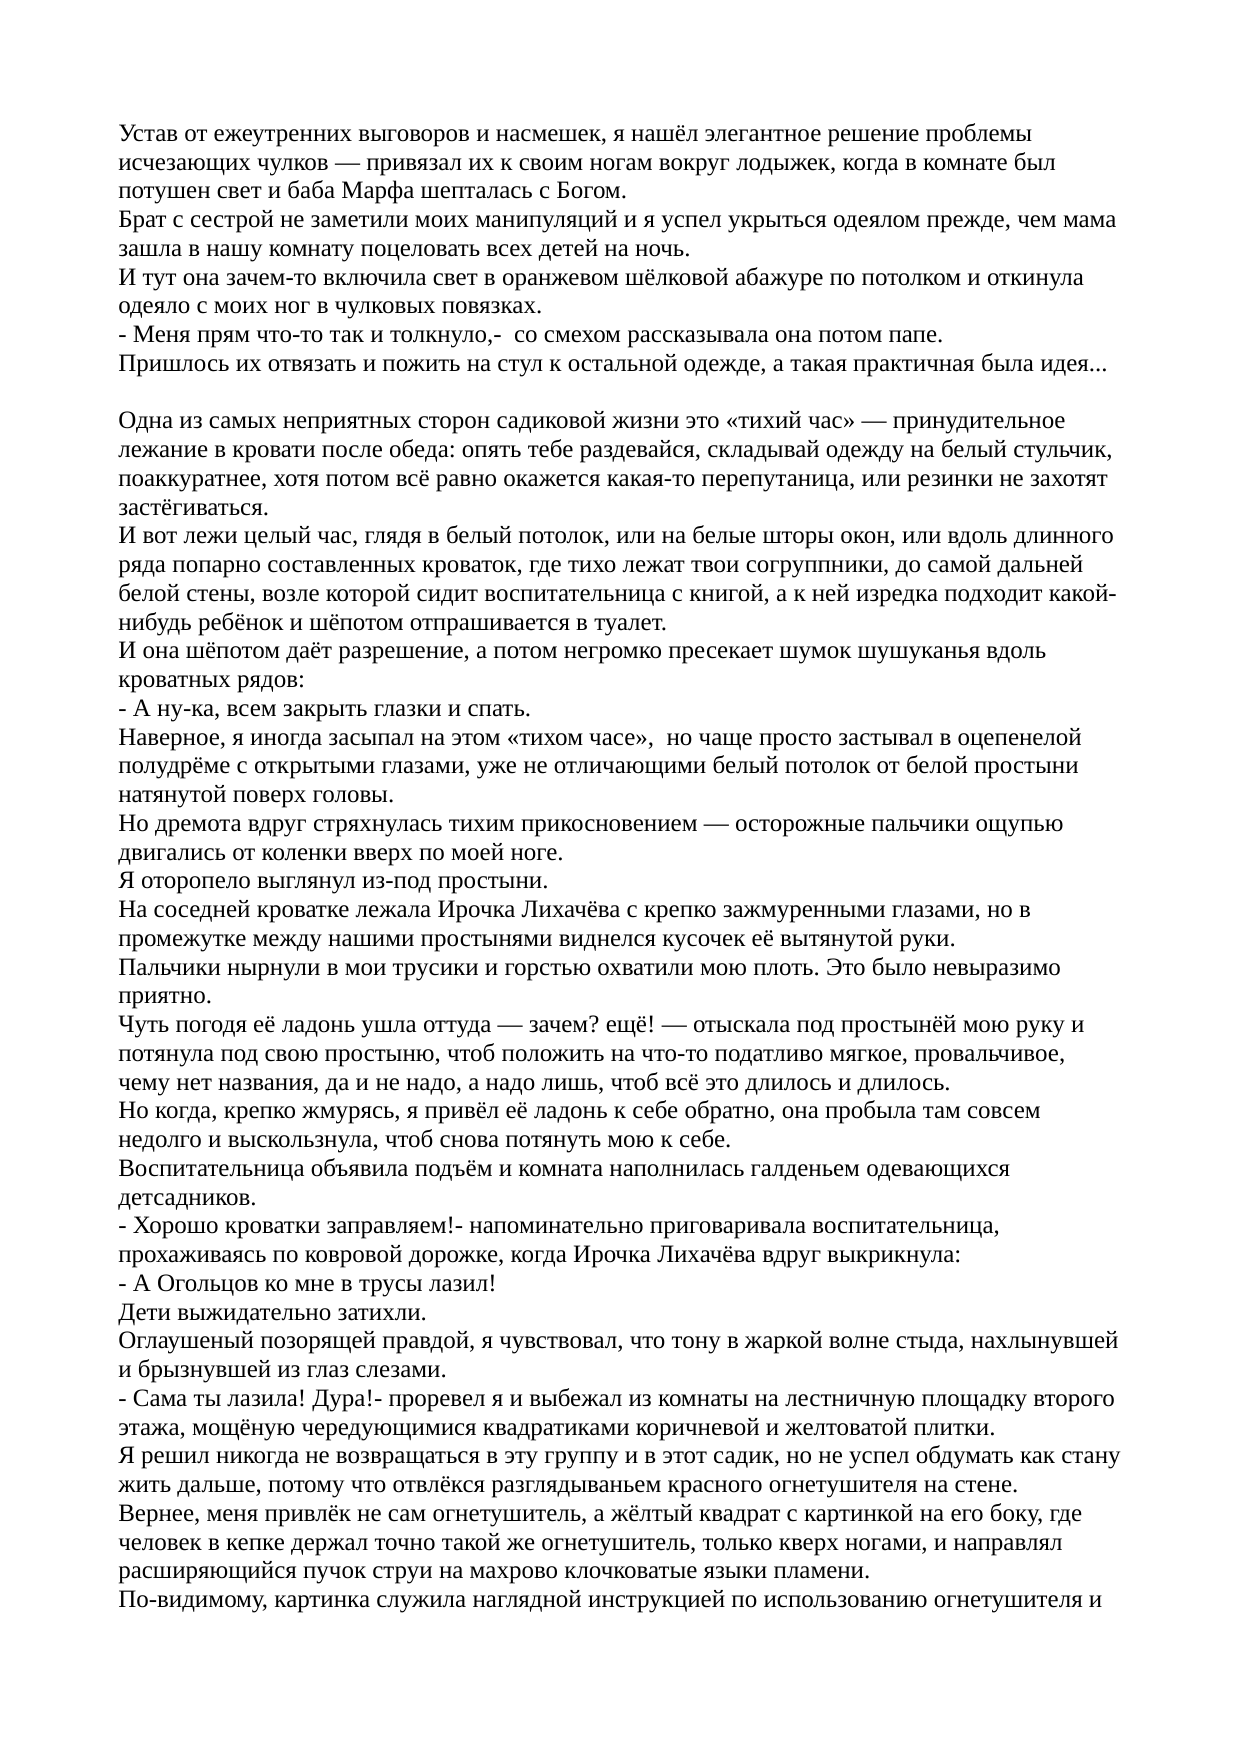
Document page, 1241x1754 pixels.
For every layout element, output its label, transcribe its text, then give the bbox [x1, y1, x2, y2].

text И тут она зачем-то включила свет в оранжевом шёлковой абажуре по потолком и откинула одеяло с моих ног в чулковых повязках. [118, 262, 1122, 319]
text Но дремота вдруг стряхнулась тихим прикосновением — осторожные пальчики ощупью двигались от коленки вверх по моей ноге. [118, 808, 1122, 866]
text - Сама ты лазила! Дура!- проревел я и выбежал из комнаты на лестничную площадку второго этажа, мощёную чередующимися квадратиками коричневой и желтоватой плитки. [118, 1383, 1122, 1441]
text Вернее, меня привлёк не сам огнетушитель, а жёлтый квадрат с картинкой на его боку, где человек в кепке держал точно такой же огнетушитель, только кверх ногами, и направлял расширяющийся пучок струи на махрово клочковатые языки пламени. [118, 1498, 1122, 1584]
text По-видимому, картинка служила наглядной инструкцией по использованию огнетушителя и [118, 1584, 1122, 1613]
text Дети выжидательно затихли. [118, 1297, 1122, 1326]
text Пришлось их отвязать и пожить на стул к остальной одежде, а такая практичная была идея... [118, 348, 1122, 377]
text Но когда, крепко жмурясь, я привёл её ладонь к себе обратно, она пробыла там совсем недолго и выскользнула, чтоб снова потянуть мою к себе. [118, 1096, 1122, 1153]
text - Меня прям что-то так и толкнуло,- со смехом рассказывала она потом папе. [118, 319, 1122, 348]
text Брат с сестрой не заметили моих манипуляций и я успел укрыться одеялом прежде, чем мама зашла в нашу комнату поцеловать всех детей на ночь. [118, 204, 1122, 262]
text - А ну-ка, всем закрыть глазки и спать. [118, 693, 1122, 722]
text Воспитательница объявила подъём и комната наполнилась галденьем одевающихся детсадников. [118, 1153, 1122, 1211]
text И вот лежи целый час, глядя в белый потолок, или на белые шторы окон, или вдоль длинного ряда попарно составленных кроваток, где тихо лежат твои согруппники, до самой дальней белой стены, возле которой сидит воспитательница с книгой, а к ней изредка подходит какой-нибудь ребёнок и шёпотом отпрашивается в туалет. [118, 521, 1122, 636]
text - А Огольцов ко мне в трусы лазил! [118, 1268, 1122, 1297]
text Пальчики нырнули в мои трусики и горстью охватили мою плоть. Это было невыразимо приятно. [118, 952, 1122, 1009]
text Оглаушеный позорящей правдой, я чувствовал, что тону в жаркой волне стыда, нахлынувшей и брызнувшей из глаз слезами. [118, 1326, 1122, 1383]
text Наверное, я иногда засыпал на этом «тихом часе», но чаще просто застывал в оцепенелой полудрёме с открытыми глазами, уже не отличающими белый потолок от белой простыни натянутой поверх головы. [118, 722, 1122, 808]
text Устав от ежеутренних выговоров и насмешек, я нашёл элегантное решение проблемы исчезающих чулков — привязал их к своим ногам вокруг лодыжек, когда в комнате был потушен свет и баба Марфа шепталась с Богом. [118, 118, 1122, 204]
text - Хорошо кроватки заправляем!- напоминательно приговаривала воспитательница, прохаживаясь по ковровой дорожке, когда Ирочка Лихачёва вдруг выкрикнула: [118, 1211, 1122, 1268]
text И она шёпотом даёт разрешение, а потом негромко пресекает шумок шушуканья вдоль кроватных рядов: [118, 636, 1122, 693]
text Чуть погодя её ладонь ушла оттуда — зачем? ещё! — отыскала под простынёй мою руку и потянула под свою простыню, чтоб положить на что-то податливо мягкое, провальчивое, чему нет названия, да и не надо, а надо лишь, чтоб всё это длилось и длилось. [118, 1009, 1122, 1096]
text Одна из самых неприятных сторон садиковой жизни это «тихий час» — принудительное лежание в кровати после обеда: опять тебе раздевайся, складывай одежду на белый стульчик, поаккуратнее, хотя потом всё равно окажется какая-то перепутаница, или резинки не захотят застёгиваться. [118, 406, 1122, 521]
text Я оторопело выглянул из-под простыни. [118, 866, 1122, 894]
text На соседней кроватке лежала Ирочка Лихачёва с крепко зажмуренными глазами, но в промежутке между нашими простынями виднелся кусочек её вытянутой руки. [118, 894, 1122, 952]
text Я решил никогда не возвращаться в эту группу и в этот садик, но не успел обдумать как стану жить дальше, потому что отвлёкся разглядываньем красного огнетушителя на стене. [118, 1441, 1122, 1498]
